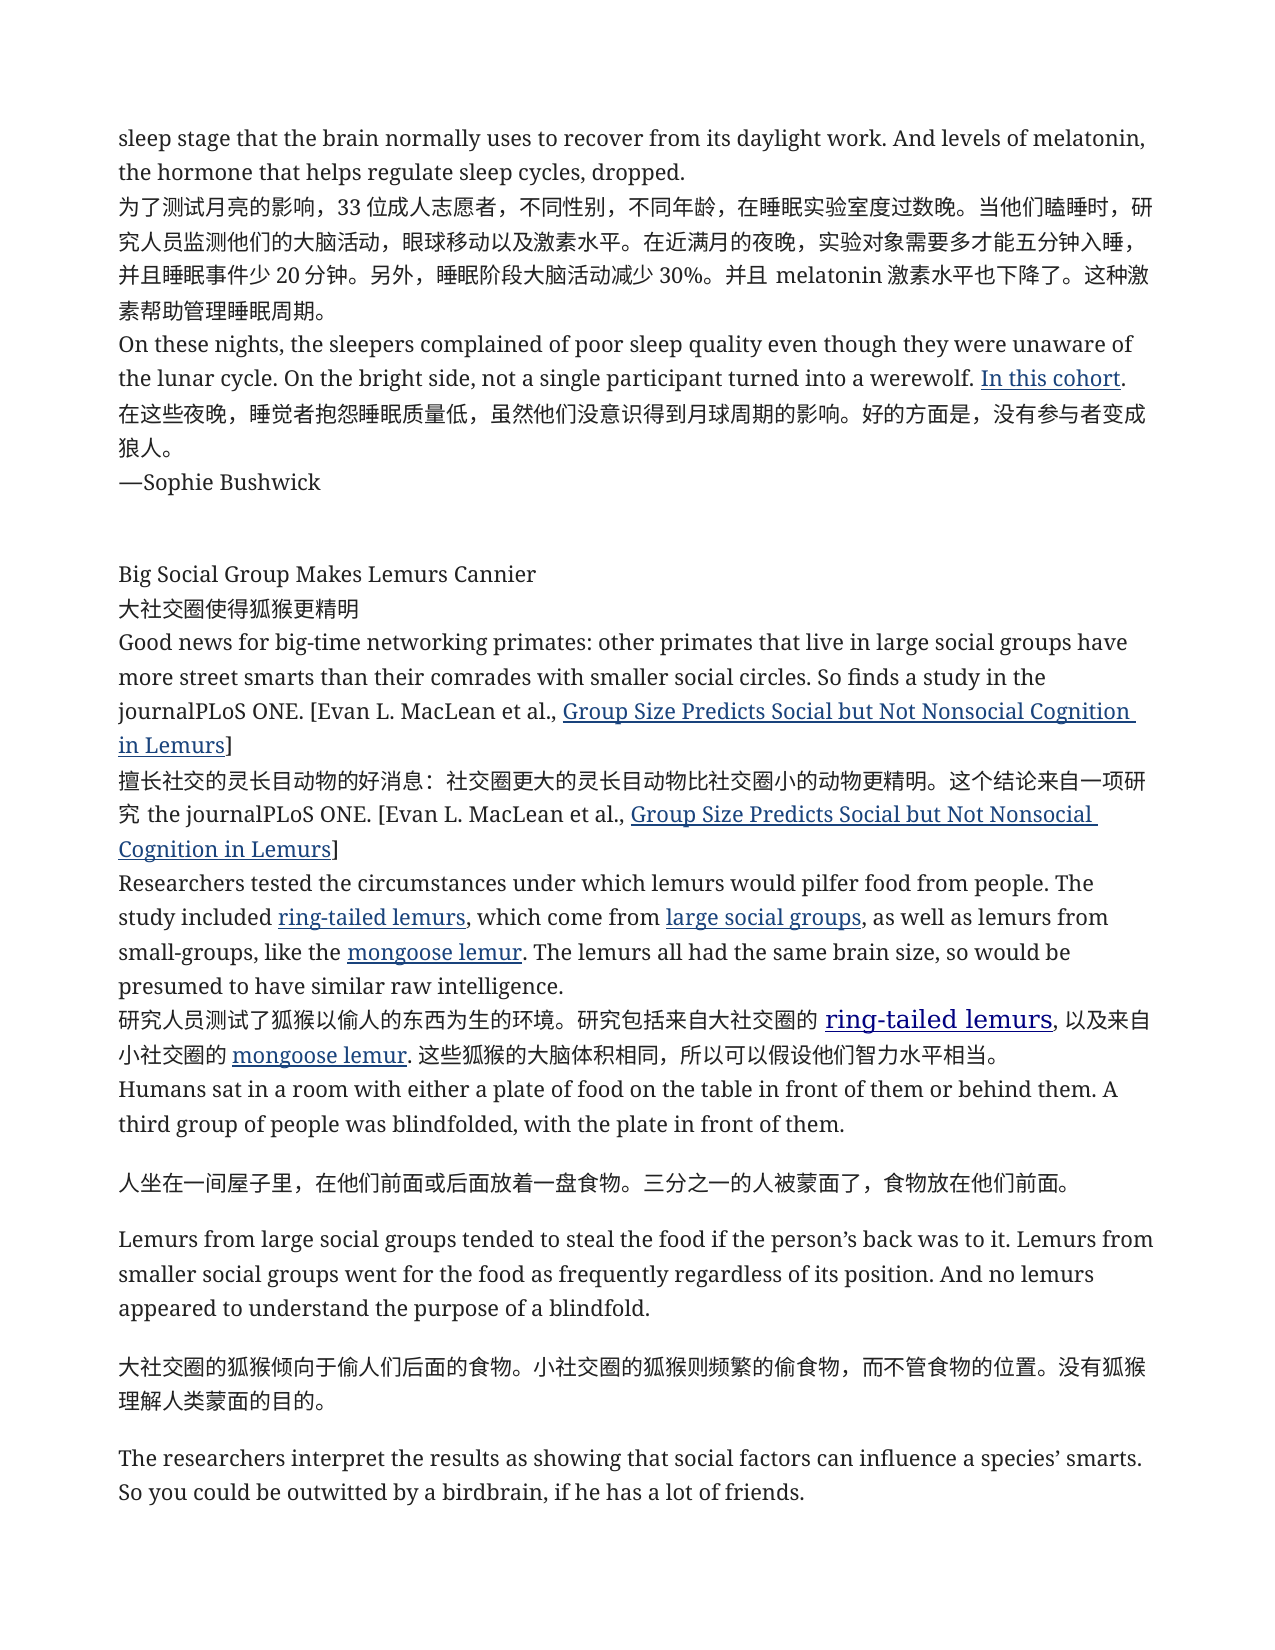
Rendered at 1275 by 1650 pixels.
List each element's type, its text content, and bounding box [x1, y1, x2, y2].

text sleep stage that the brain normally uses to recover from its daylight work. And levels of melatonin, the hormone that helps regulate sleep cycles, dropped. [118, 118, 1157, 187]
text Humans sat in a room with either a plate of food on the table in front of them or behind them. A third group of people was blindfolded, with the plate in front of them. [118, 1070, 1157, 1138]
subtitle Big Social Group Makes Lemurs Cannier [118, 554, 1157, 588]
text Researchers tested the circumstances under which lemurs would pilfer food from people. The study included ring-tailed lemurs, which come from large social groups, as well as lemurs from small-groups, like the mongoose lemur. The lemurs all had the same brain size, so would be presumed to have similar raw intelligence. [118, 863, 1157, 1001]
text 大社交圈使得狐猴更精明 [118, 588, 1157, 623]
text 为了测试月亮的影响，33位成人志愿者，不同性别，不同年龄，在睡眠实验室度过数晚。当他们瞌睡时，研究人员监测他们的大脑活动，眼球移动以及激素水平。在近满月的夜晚，实验对象需要多才能五分钟入睡，并且睡眠事件少20分钟。另外，睡眠阶段大脑活动减少30%。并且 melatonin激素水平也下降了。这种激素帮助管理睡眠周期。 [118, 187, 1157, 324]
text 在这些夜晚，睡觉者抱怨睡眠质量低，虽然他们没意识得到月球周期的影响。好的方面是，没有参与者变成狼人。 [118, 393, 1157, 462]
text 擅长社交的灵长目动物的好消息：社交圈更大的灵长目动物比社交圈小的动物更精明。这个结论来自一项研究 the journalPLoS ONE. [Evan L. MacLean et al., Group Size Predicts Social but Not Nonsocial Cognition in Lemurs] [118, 760, 1157, 863]
text Lemurs from large social groups tended to steal the food if the person’s back was to it. Lemurs from smaller social groups went for the food as frequently regardless of its position. And no lemurs appeared to understand the purpose of a blindfold. [118, 1220, 1157, 1323]
text On these nights, the sleepers complained of poor sleep quality even though they were unaware of the lunar cycle. On the bright side, not a single participant turned into a werewolf. In this cohort. [118, 324, 1157, 393]
text —Sophie Bushwick [118, 462, 1157, 496]
text Good news for big-time networking primates: other primates that live in large social groups have more street smarts than their comrades with smaller social circles. So finds a study in the journalPLoS ONE. [Evan L. MacLean et al., Group Size Predicts Social but Not Nonsocial Cognition in Lemurs] [118, 623, 1157, 760]
text 研究人员测试了狐猴以偷人的东西为生的环境。研究包括来自大社交圈的 ring-tailed lemurs, 以及来自小社交圈的mongoose lemur. 这些狐猴的大脑体积相同，所以可以假设他们智力水平相当。 [118, 1001, 1157, 1070]
text 人坐在一间屋子里，在他们前面或后面放着一盘食物。三分之一的人被蒙面了，食物放在他们前面。 [118, 1162, 1157, 1196]
text The researchers interpret the results as showing that social factors can influence a species’ smarts. So you could be outwitted by a birdbrain, if he has a lot of friends. [118, 1438, 1157, 1507]
text 大社交圈的狐猴倾向于偷人们后面的食物。小社交圈的狐猴则频繁的偷食物，而不管食物的位置。没有狐猴理解人类蒙面的目的。 [118, 1346, 1157, 1415]
